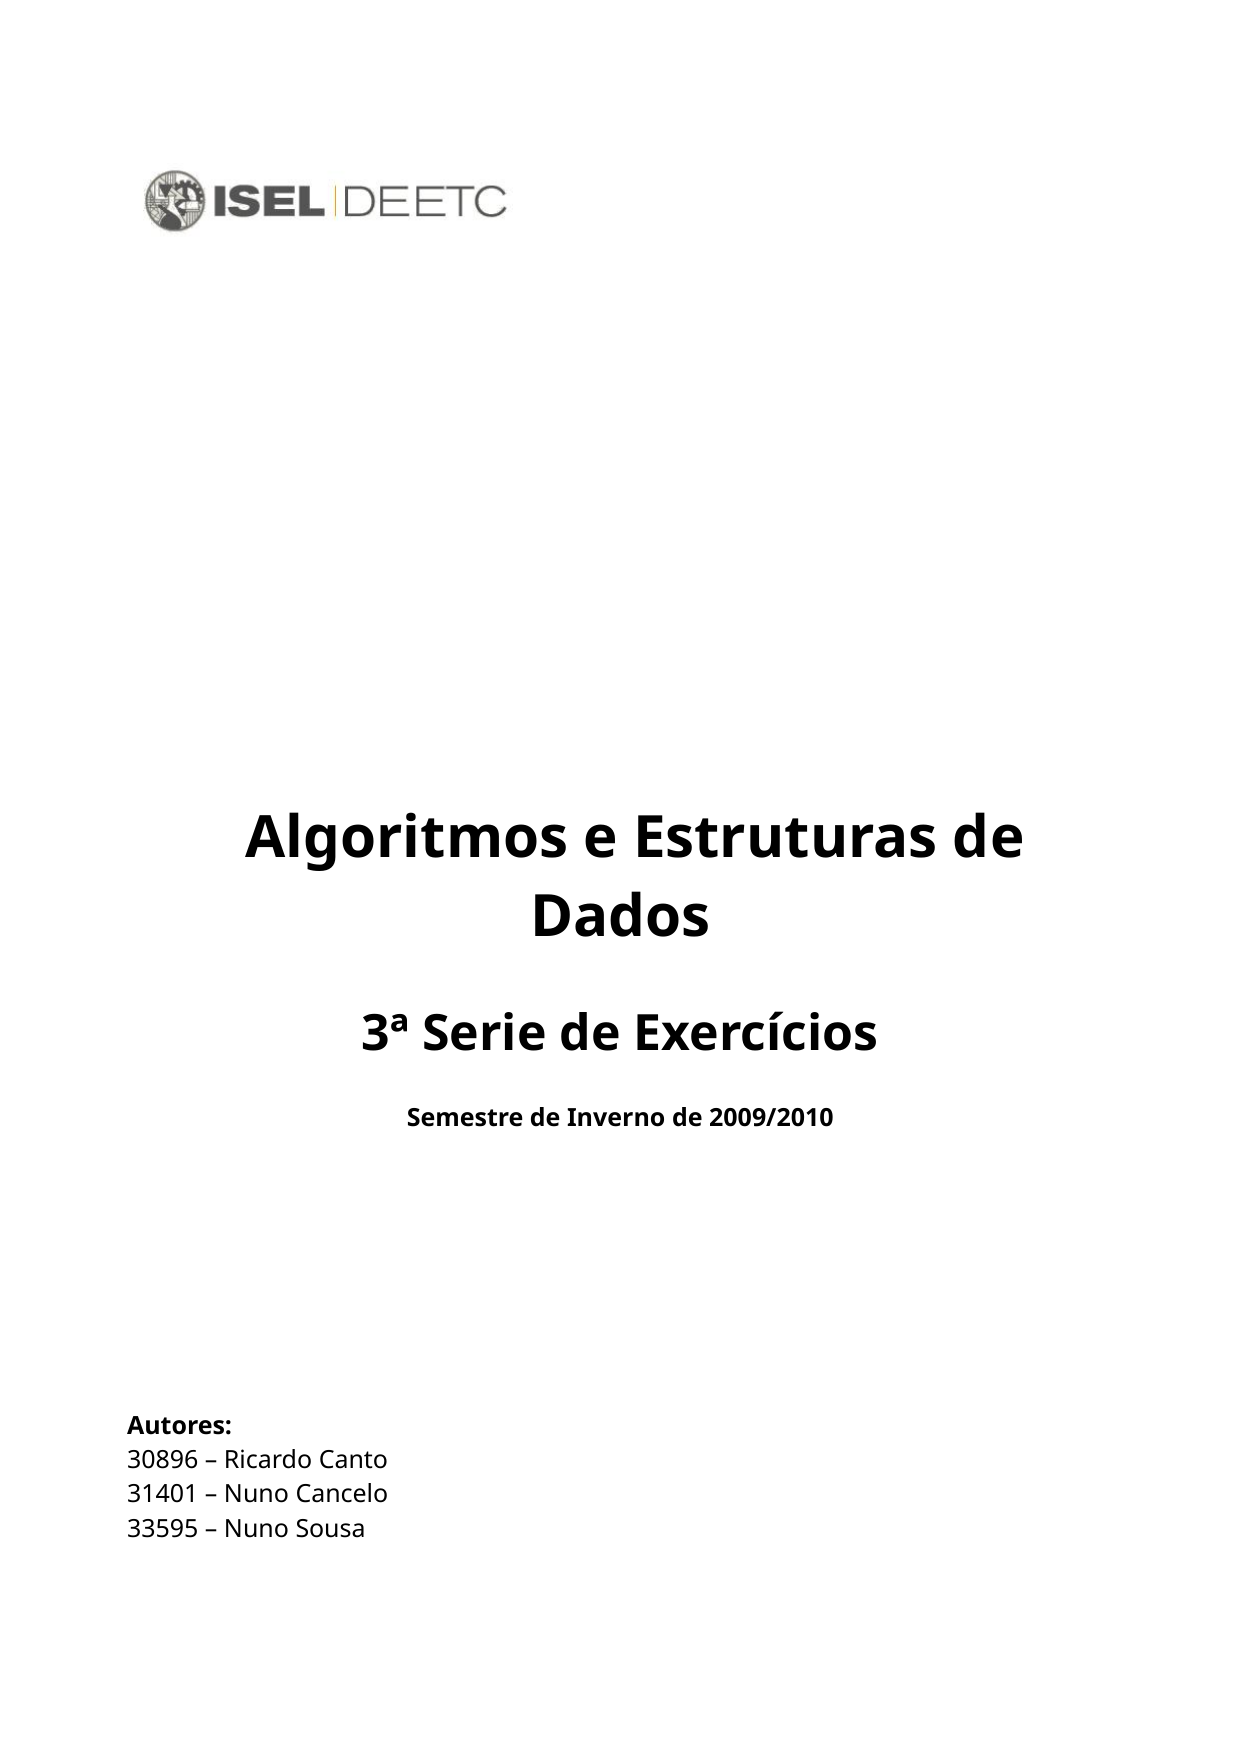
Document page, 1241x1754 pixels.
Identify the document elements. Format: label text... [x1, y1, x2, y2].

text Algoritmos e Estruturas de Dados [118, 795, 1122, 954]
text 3ª Serie de Exercícios [118, 997, 1122, 1065]
picture [135, 155, 537, 257]
text Semestre de Inverno de 2009/2010 [118, 1099, 1122, 1133]
